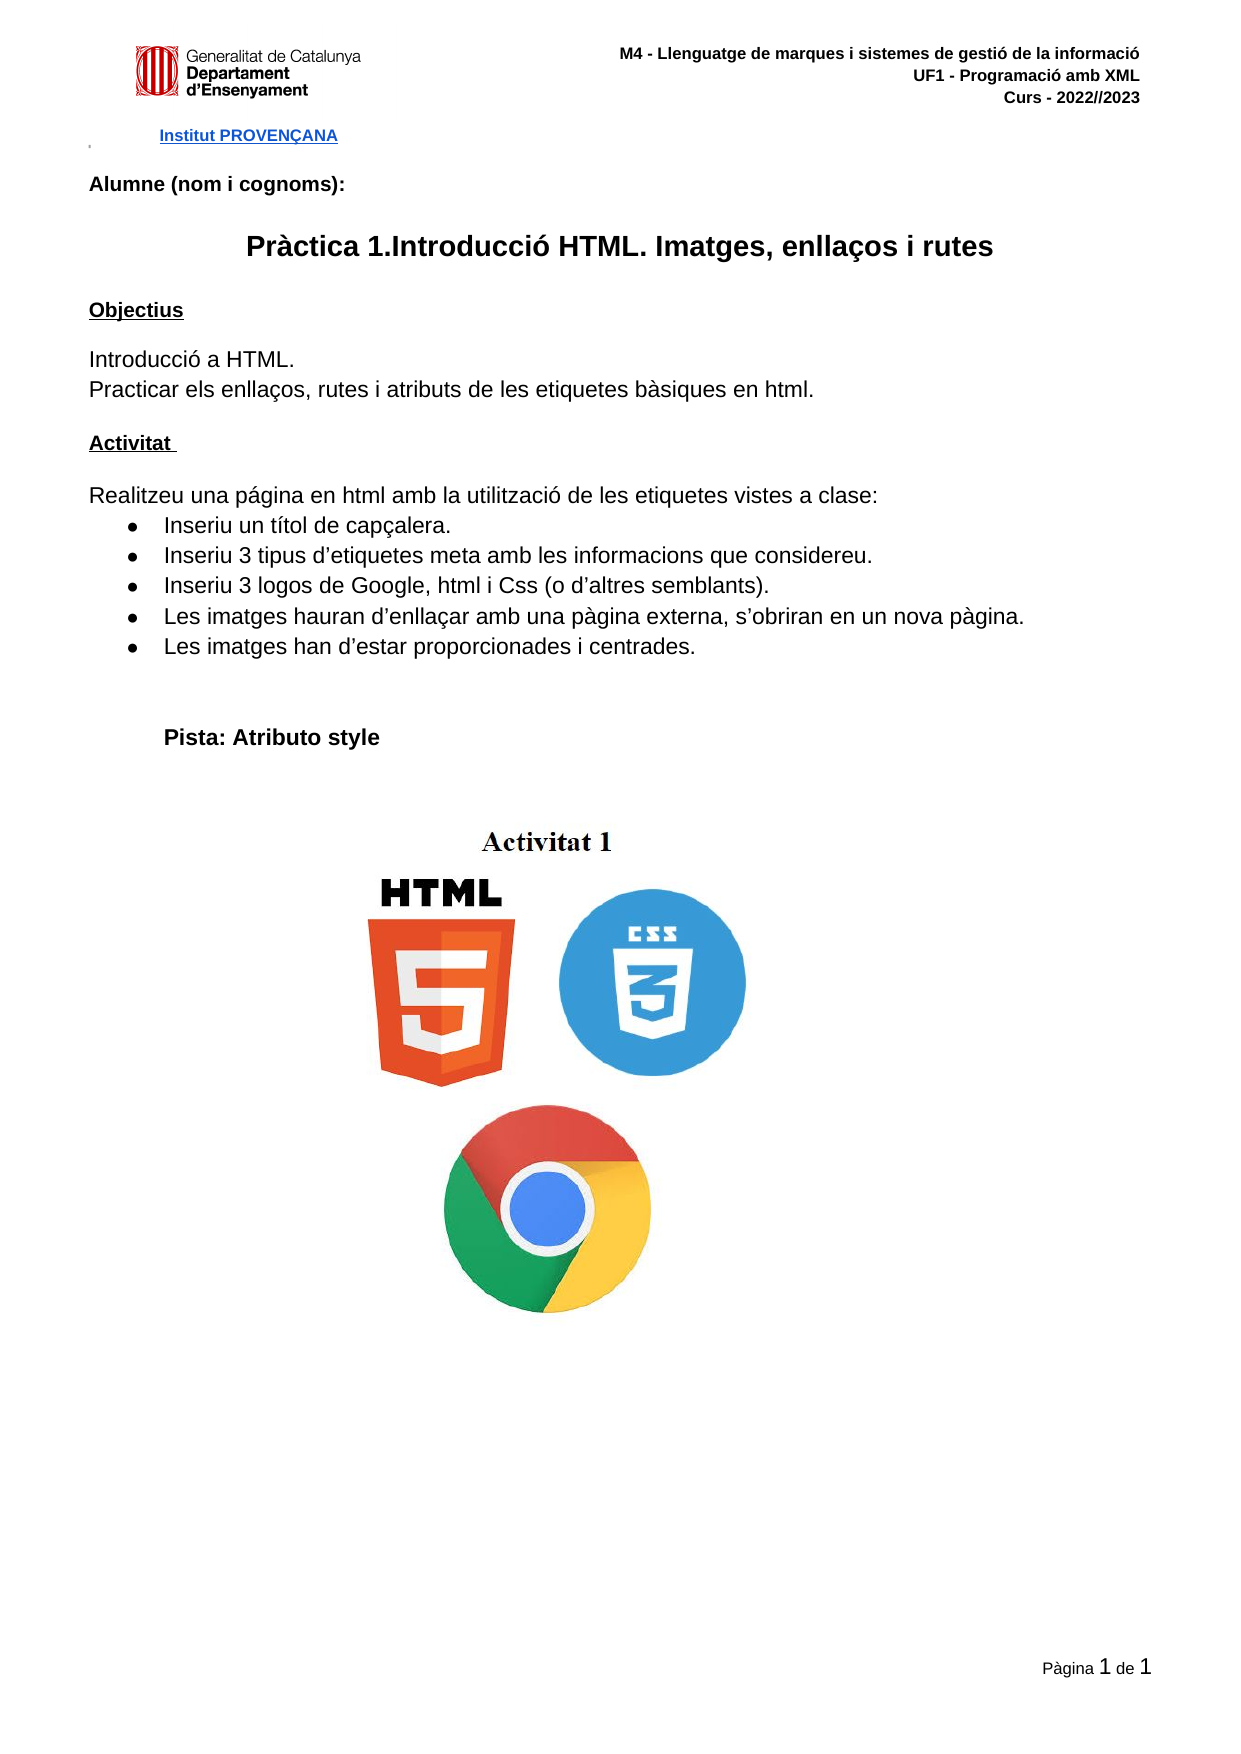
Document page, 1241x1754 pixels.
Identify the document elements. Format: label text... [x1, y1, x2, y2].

text Realitzeu una página en html amb la utilització de les etiquetes vistes a clase: [88, 482, 1152, 508]
text Activitat [88, 430, 1152, 454]
text Alumne (nom i cognoms): [88, 171, 1152, 195]
list Les imatges hauran d’enllaçar amb una pàgina externa, s’obriran en un nova pàgina. [126, 603, 1152, 629]
picture [308, 808, 932, 1343]
subtitle Pràctica 1.Introducció HTML. Imatges, enllaços i rutes [88, 229, 1152, 262]
list Inseriu 3 logos de Google, html i Css (o d’altres semblants). [126, 572, 1152, 599]
list Les imatges han d’estar proporcionades i centrades. [126, 633, 1152, 659]
list Inseriu un títol de capçalera. [126, 512, 1152, 538]
picture [99, 22, 397, 122]
text Introducció a HTML. [88, 346, 1152, 372]
text Practicar els enllaços, rutes i atributs de les etiquetes bàsiques en html. [88, 376, 1152, 402]
text Objectius [88, 298, 1152, 322]
text Pista: Atributo style [163, 723, 1152, 750]
list Inseriu 3 tipus d’etiquetes meta amb les informacions que considereu. [126, 542, 1152, 568]
